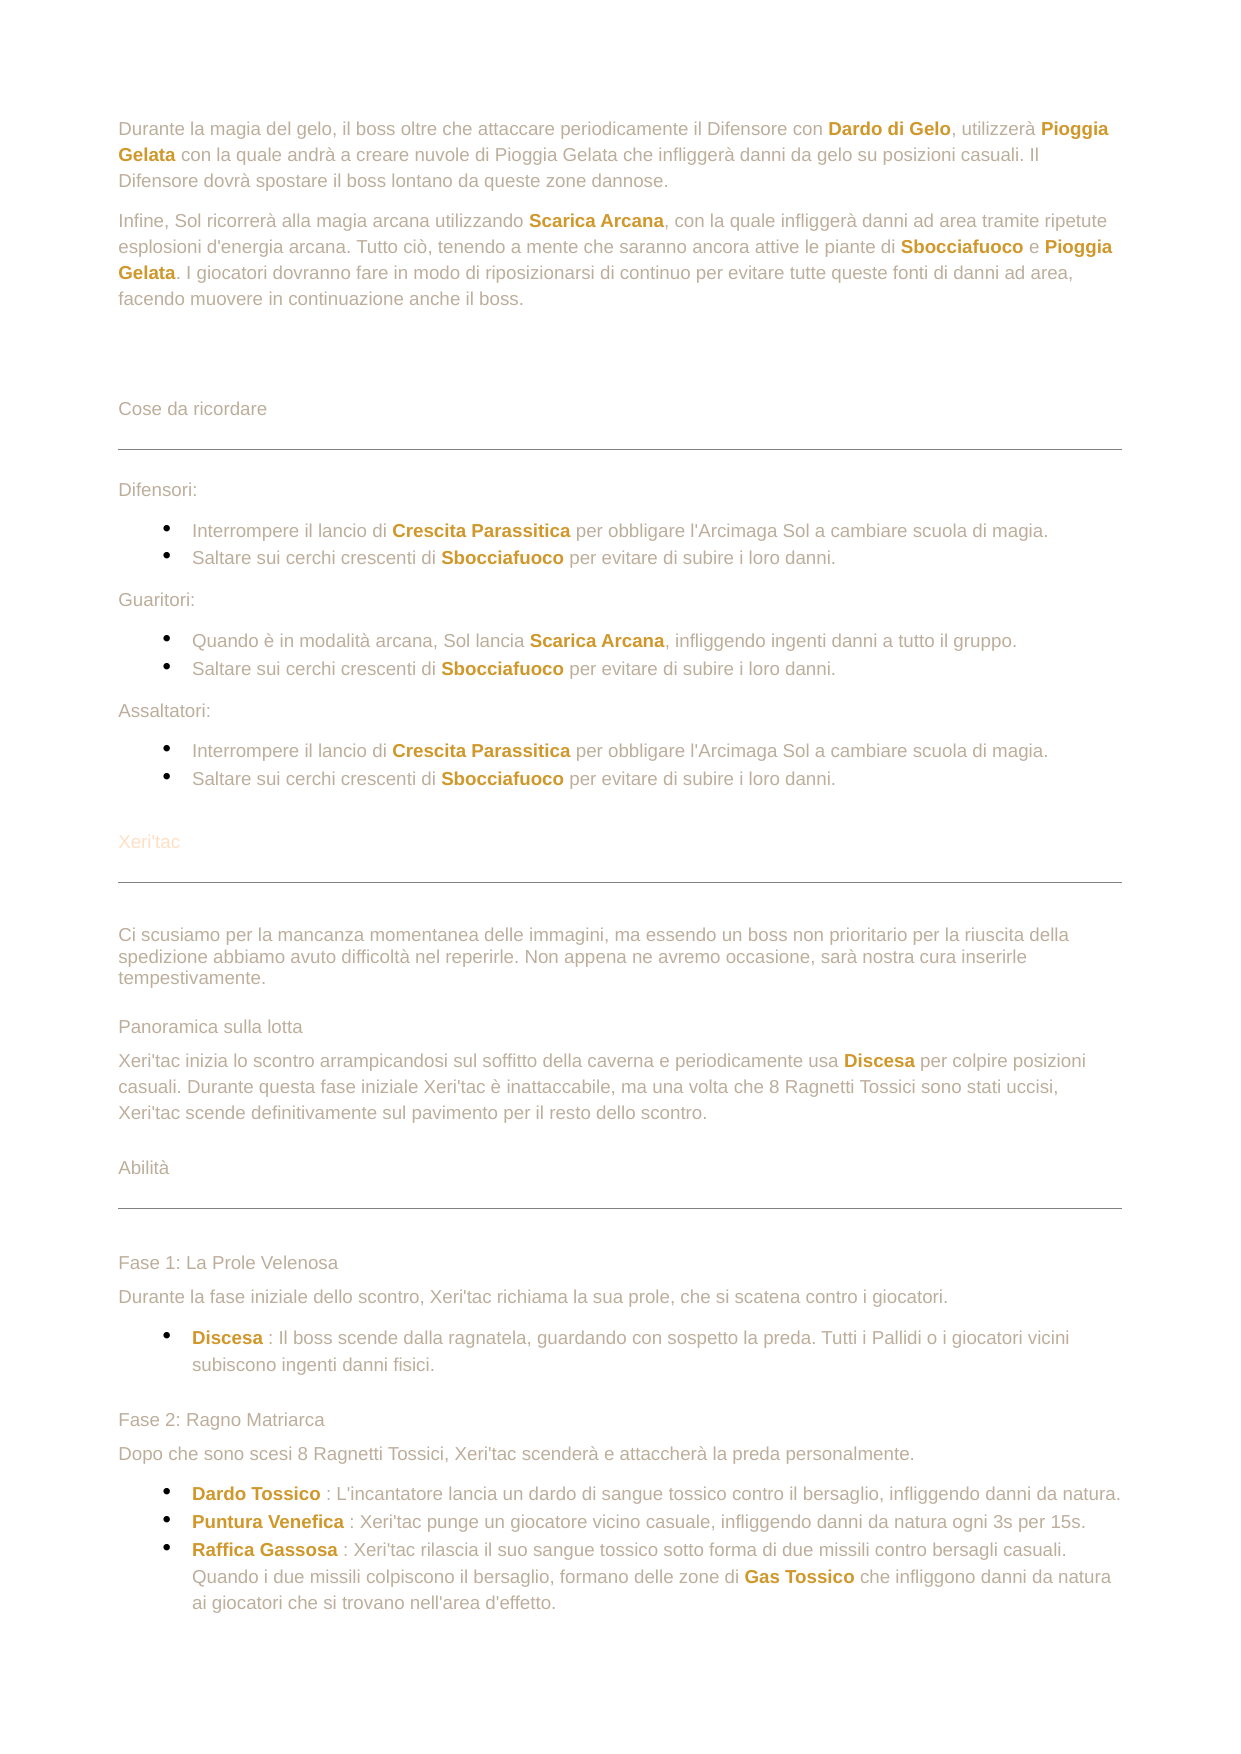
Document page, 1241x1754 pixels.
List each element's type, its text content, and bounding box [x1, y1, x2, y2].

subtitle Cose da ricordare [118, 398, 1122, 420]
text Dopo che sono scesi 8 Ragnetti Tossici, Xeri'tac scenderà e attaccherà la preda personalmente. [118, 1443, 1122, 1464]
list Raffica Gassosa : Xeri'tac rilascia il suo sangue tossico sotto forma di due missili contro bersagli casuali. Quando i due missili colpiscono il bersaglio, formano delle zone di Gas Tossico che infliggono danni da natura ai giocatori che si trovano nell'area d'effetto. [162, 1538, 1122, 1613]
subtitle Fase 1: La Prole Velenosa [118, 1252, 1122, 1273]
subtitle Xeri'tac [118, 831, 1122, 852]
list Interrompere il lancio di Crescita Parassitica per obbligare l'Arcimaga Sol a cambiare scuola di magia. [162, 519, 1122, 542]
list Saltare sui cerchi crescenti di Sbocciafuoco per evitare di subire i loro danni. [162, 547, 1122, 570]
list Puntura Venefica : Xeri'tac punge un giocatore vicino casuale, infliggendo danni da natura ogni 3s per 15s. [162, 1511, 1122, 1534]
text Infine, Sol ricorrerà alla magia arcana utilizzando Scarica Arcana, con la quale infliggerà danni ad area tramite ripetute esplosioni d'energia arcana. Tutto ciò, tenendo a mente che saranno ancora attive le piante di Sbocciafuoco e Pioggia Gelata. I giocatori dovranno fare in modo di riposizionarsi di continuo per evitare tutte queste fonti di danni ad area, facendo muovere in continuazione anche il boss. [118, 210, 1122, 309]
text Durante la fase iniziale dello scontro, Xeri'tac richiama la sua prole, che si scatena contro i giocatori. [118, 1286, 1122, 1308]
text Assaltatori: [118, 699, 1122, 721]
list Quando è in modalità arcana, Sol lancia Scarica Arcana, infliggendo ingenti danni a tutto il gruppo. [162, 630, 1122, 653]
list Saltare sui cerchi crescenti di Sbocciafuoco per evitare di subire i loro danni. [162, 657, 1122, 680]
subtitle Ci scusiamo per la mancanza momentanea delle immagini, ma essendo un boss non prioritario per la riuscita della spedizione abbiamo avuto difficoltà nel reperirle. Non appena ne avremo occasione, sarà nostra cura inserirle tempestivamente. [118, 924, 1122, 989]
list Discesa : Il boss scende dalla ragnatela, guardando con sospetto la preda. Tutti i Pallidi o i giocatori vicini subiscono ingenti danni fisici. [162, 1326, 1122, 1375]
text Durante la magia del gelo, il boss oltre che attaccare periodicamente il Difensore con Dardo di Gelo, utilizzerà Pioggia Gelata con la quale andrà a creare nuvole di Pioggia Gelata che infliggerà danni da gelo su posizioni casuali. Il Difensore dovrà spostare il boss lontano da queste zone dannose. [118, 118, 1122, 191]
text Difensori: [118, 479, 1122, 501]
list Dardo Tossico : L'incantatore lancia un dardo di sangue tossico contro il bersaglio, infliggendo danni da natura. [162, 1483, 1122, 1506]
subtitle Panoramica sulla lotta [118, 1016, 1122, 1037]
list Saltare sui cerchi crescenti di Sbocciafuoco per evitare di subire i loro danni. [162, 767, 1122, 791]
subtitle Fase 2: Ragno Matriarca [118, 1409, 1122, 1430]
subtitle Abilità [118, 1156, 1122, 1178]
text Guaritori: [118, 589, 1122, 611]
text Xeri'tac inizia lo scontro arrampicandosi sul soffitto della caverna e periodicamente usa Discesa per colpire posizioni casuali. Durante questa fase iniziale Xeri'tac è inattaccabile, ma una volta che 8 Ragnetti Tossici sono stati uccisi, Xeri'tac scende definitivamente sul pavimento per il resto dello scontro. [118, 1050, 1122, 1123]
list Interrompere il lancio di Crescita Parassitica per obbligare l'Arcimaga Sol a cambiare scuola di magia. [162, 740, 1122, 763]
